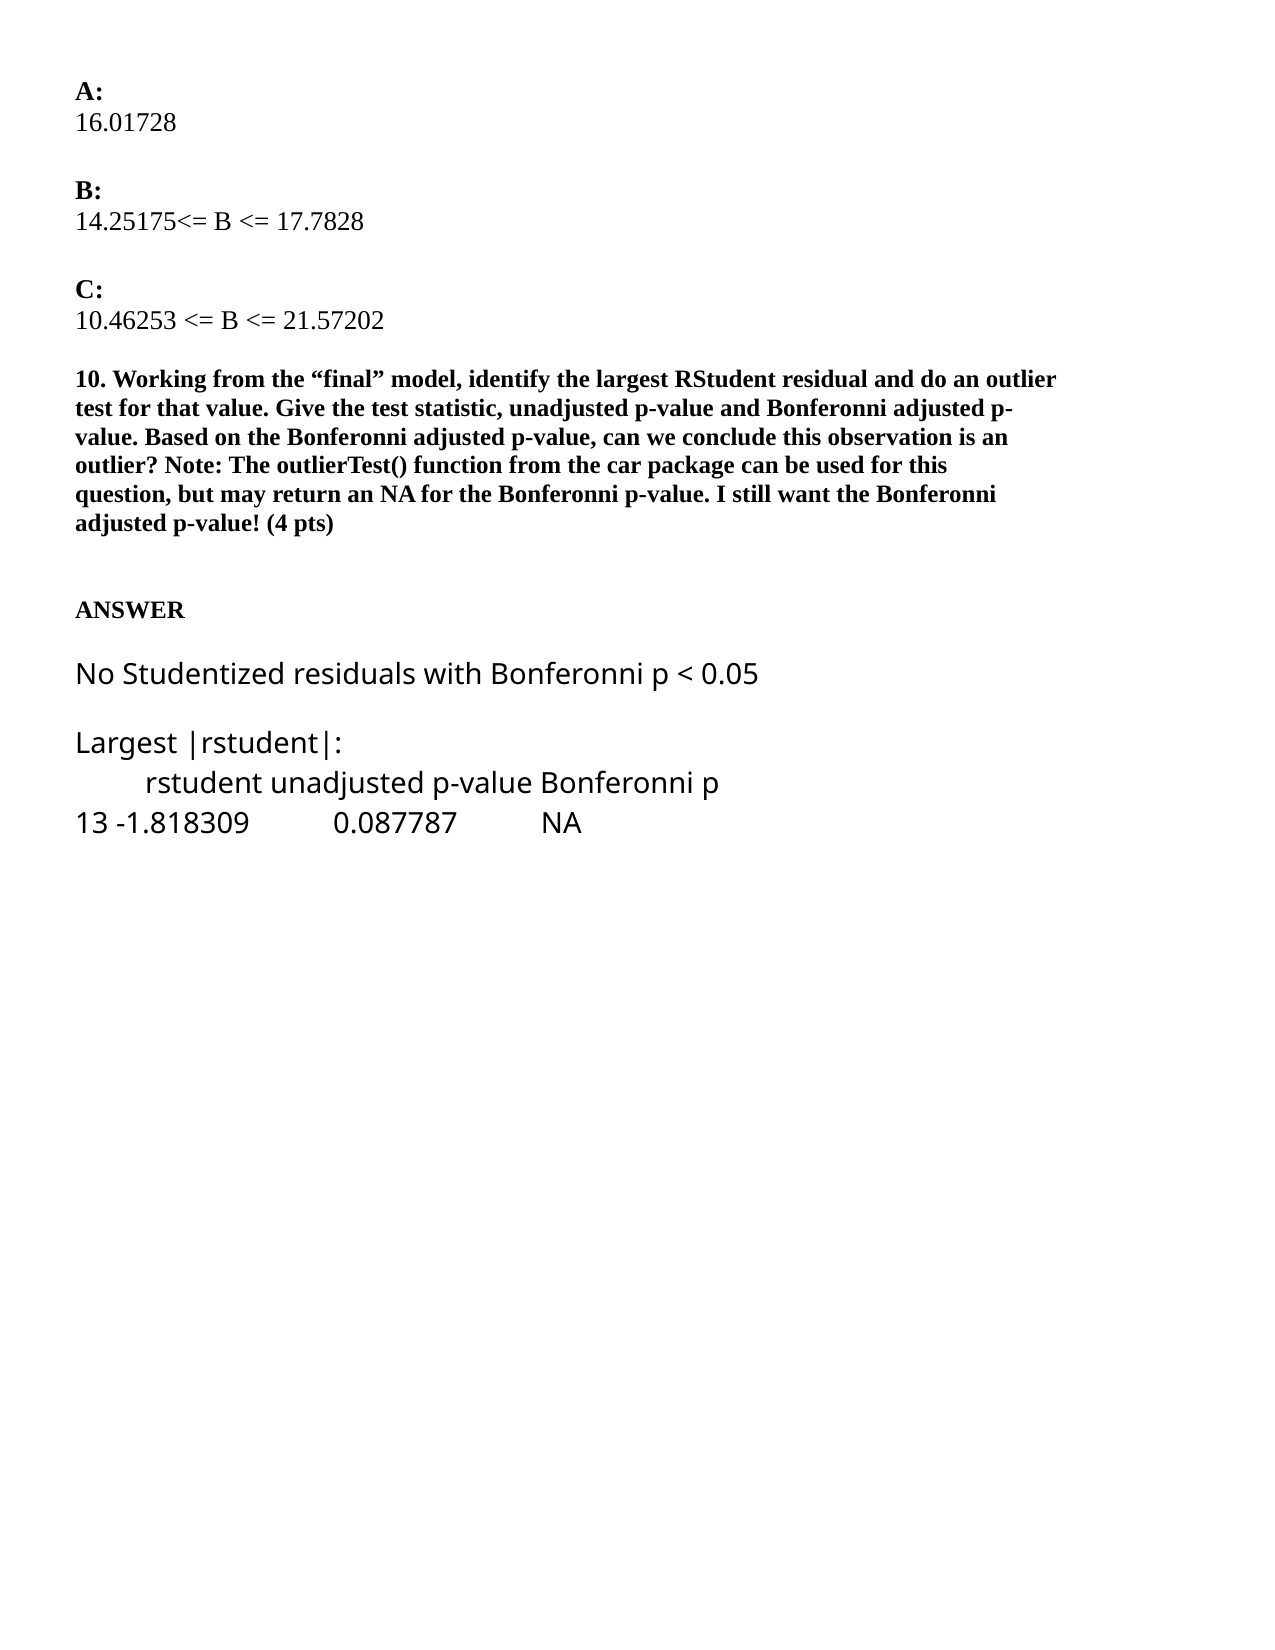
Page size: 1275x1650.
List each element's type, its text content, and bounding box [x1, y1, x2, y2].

text outlier? Note: The outlierTest() function from the car package can be used for this [75, 451, 1200, 479]
text test for that value. Give the test statistic, unadjusted p-value and Bonferonni adjusted p- [75, 393, 1200, 422]
text adjusted p-value! (4 pts) [75, 508, 1200, 537]
text No Studentized residuals with Bonferonni p < 0.05 [75, 653, 1200, 693]
text ANSWER [75, 595, 1200, 624]
text 14.25175<= B <= 17.7828 [75, 205, 1200, 236]
text B: [75, 174, 1200, 205]
text C: [75, 273, 1200, 304]
text rstudent unadjusted p-value Bonferonni p [75, 762, 1200, 802]
text 13 -1.818309 0.087787 NA [75, 802, 1200, 842]
text value. Based on the Bonferonni adjusted p-value, can we conclude this observation is an [75, 422, 1200, 451]
text A: [75, 75, 1200, 106]
text Largest |rstudent|: [75, 722, 1200, 762]
text 16.01728 [75, 106, 1200, 137]
text 10. Working from the “final” model, identify the largest RStudent residual and do an outlier [75, 364, 1200, 393]
text question, but may return an NA for the Bonferonni p-value. I still want the Bonferonni [75, 479, 1200, 508]
text 10.46253 <= B <= 21.57202 [75, 304, 1200, 336]
